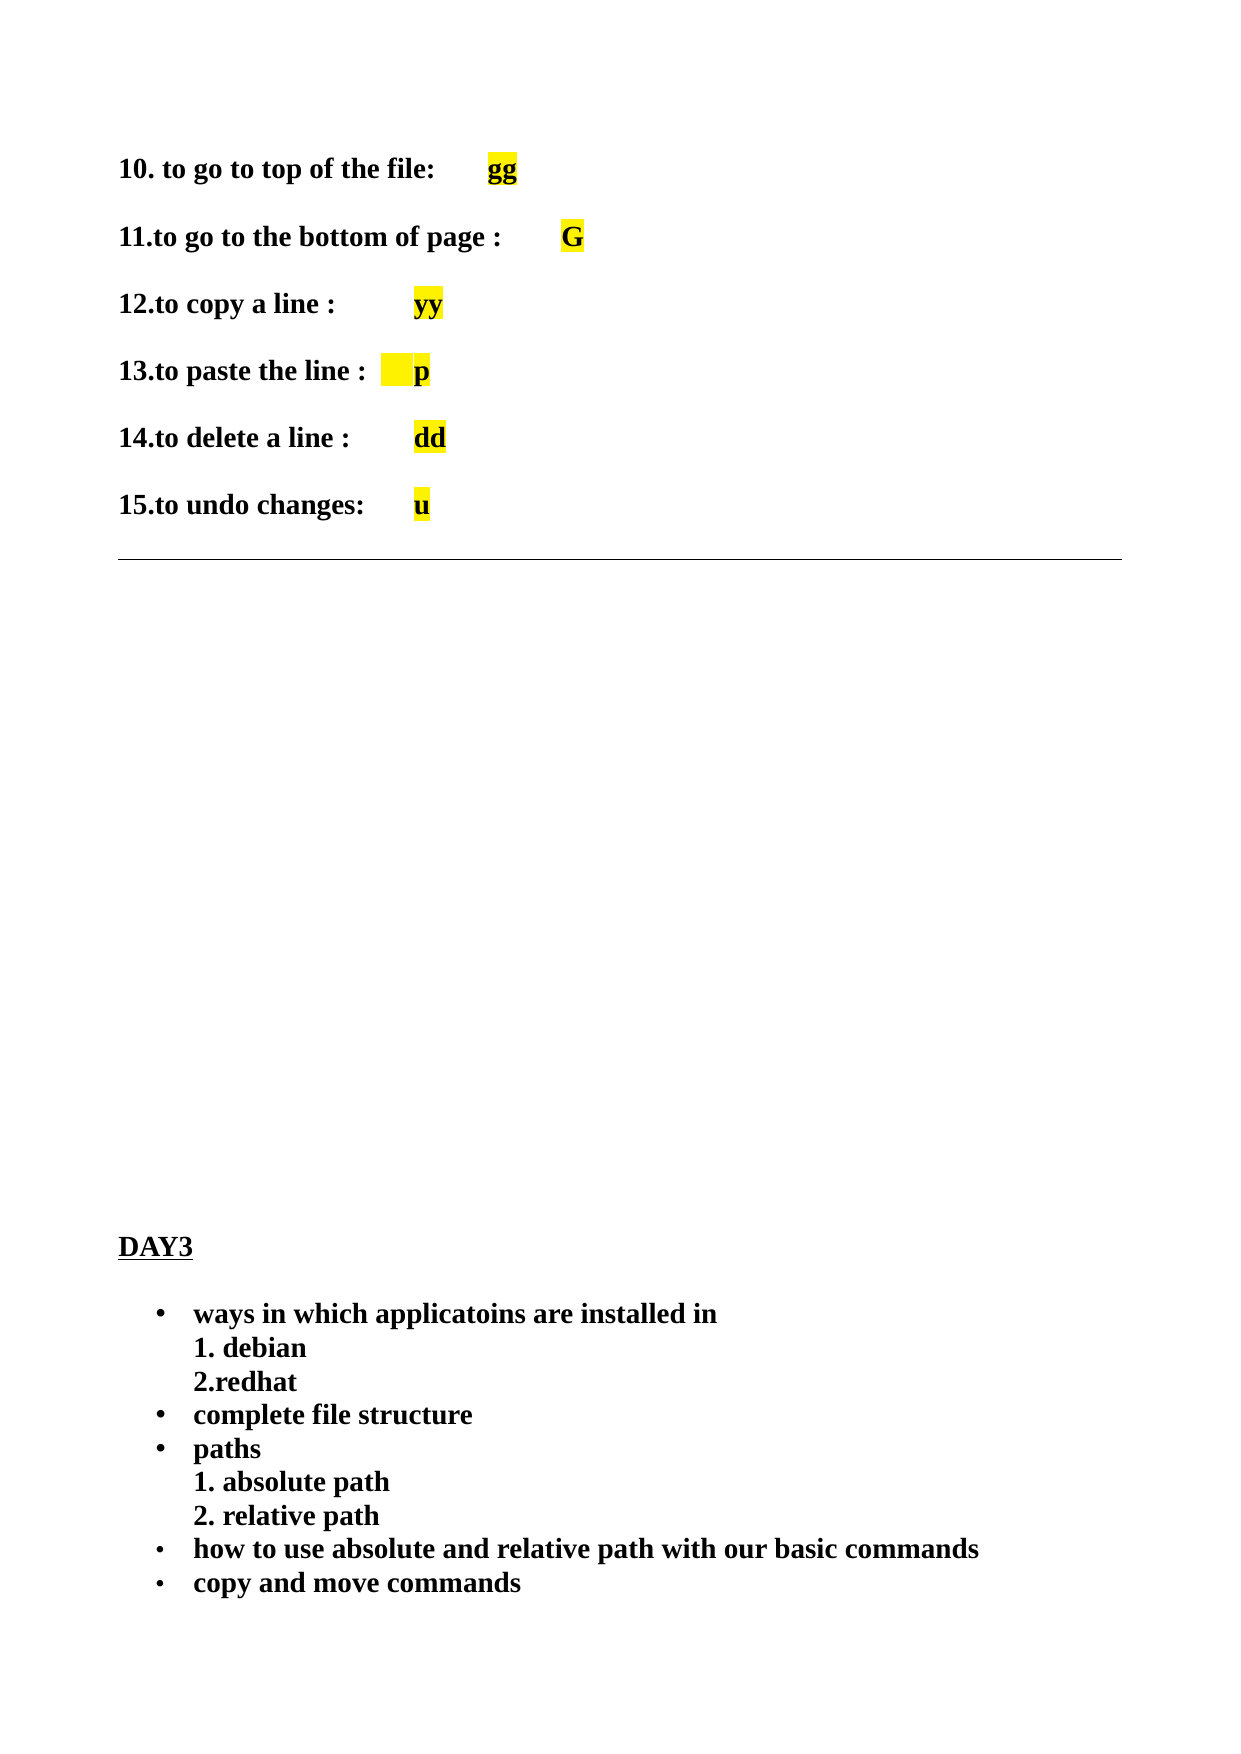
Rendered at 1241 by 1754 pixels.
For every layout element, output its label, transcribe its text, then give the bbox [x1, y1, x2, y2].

list 2. relative path [156, 1498, 1122, 1532]
list 2.redhat [156, 1364, 1122, 1397]
text 11.to go to the bottom of page : G [118, 219, 1122, 252]
text 14.to delete a line : dd [118, 420, 1122, 453]
list paths [156, 1431, 1122, 1464]
list complete file structure [156, 1397, 1122, 1431]
text 10. to go to top of the file: gg [118, 152, 1122, 185]
text DAY3 [118, 1229, 1122, 1263]
list ways in which applicatoins are installed in [156, 1297, 1122, 1330]
list copy and move commands [156, 1565, 1122, 1599]
list how to use absolute and relative path with our basic commands [156, 1532, 1122, 1565]
list 1. debian [156, 1330, 1122, 1364]
text 12.to copy a line : yy [118, 286, 1122, 319]
text 13.to paste the line : p [118, 353, 1122, 386]
text 15.to undo changes: u [118, 487, 1122, 521]
list 1. absolute path [156, 1464, 1122, 1498]
